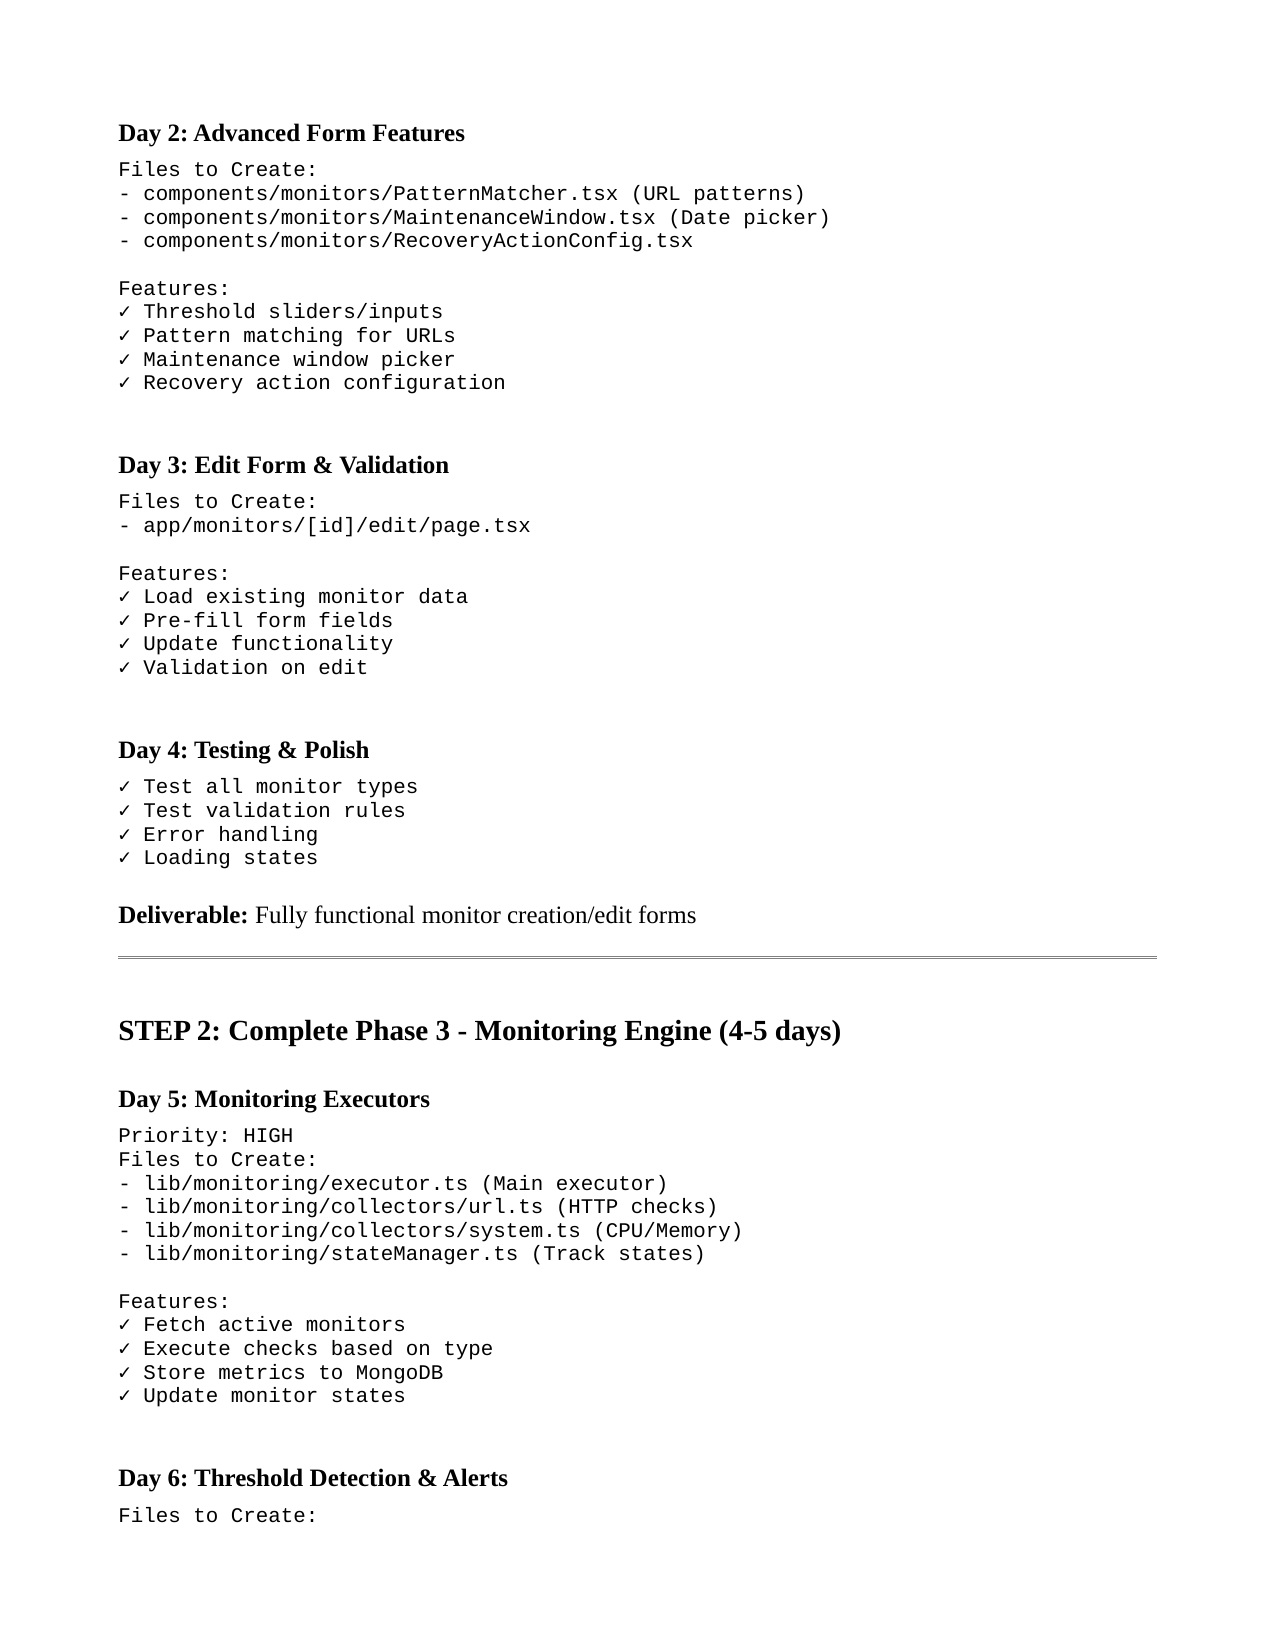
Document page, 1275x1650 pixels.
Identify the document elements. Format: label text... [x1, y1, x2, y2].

text - lib/monitoring/collectors/system.ts (CPU/Memory) [118, 1220, 1157, 1243]
text ✓ Test validation rules [118, 800, 1157, 824]
text ✓ Update monitor states [118, 1385, 1157, 1409]
text - lib/monitoring/collectors/url.ts (HTTP checks) [118, 1196, 1157, 1220]
text Deliverable: Fully functional monitor creation/edit forms [118, 901, 1157, 929]
subtitle Day 6: Threshold Detection & Alerts [118, 1463, 1157, 1492]
subtitle STEP 2: Complete Phase 3 - Monitoring Engine (4-5 days) [118, 1013, 1157, 1046]
subtitle Day 5: Monitoring Executors [118, 1084, 1157, 1113]
text ✓ Fetch active monitors [118, 1314, 1157, 1338]
text Priority: HIGH [118, 1125, 1157, 1149]
text ✓ Pre-fill form fields [118, 610, 1157, 633]
text ✓ Execute checks based on type [118, 1338, 1157, 1362]
text Files to Create: [118, 159, 1157, 183]
text - components/monitors/RecoveryActionConfig.tsx [118, 230, 1157, 254]
text Features: [118, 1291, 1157, 1314]
text - lib/monitoring/stateManager.ts (Track states) [118, 1243, 1157, 1267]
text Features: [118, 278, 1157, 301]
text - app/monitors/[id]/edit/page.tsx [118, 515, 1157, 539]
text ✓ Load existing monitor data [118, 586, 1157, 610]
text ✓ Recovery action configuration [118, 372, 1157, 396]
text Files to Create: [118, 492, 1157, 515]
text - components/monitors/PatternMatcher.tsx (URL patterns) [118, 183, 1157, 207]
text ✓ Maintenance window picker [118, 348, 1157, 372]
text ✓ Validation on edit [118, 657, 1157, 681]
text Files to Create: [118, 1505, 1157, 1528]
text ✓ Update functionality [118, 633, 1157, 657]
subtitle Day 3: Edit Form & Validation [118, 450, 1157, 479]
text Features: [118, 562, 1157, 586]
subtitle Day 2: Advanced Form Features [118, 118, 1157, 147]
text ✓ Test all monitor types [118, 776, 1157, 800]
subtitle Day 4: Testing & Polish [118, 735, 1157, 764]
text - components/monitors/MaintenanceWindow.tsx (Date picker) [118, 207, 1157, 230]
text ✓ Store metrics to MongoDB [118, 1362, 1157, 1385]
text ✓ Error handling [118, 824, 1157, 847]
text - lib/monitoring/executor.ts (Main executor) [118, 1172, 1157, 1196]
text ✓ Pattern matching for URLs [118, 325, 1157, 348]
text ✓ Threshold sliders/inputs [118, 301, 1157, 325]
text ✓ Loading states [118, 847, 1157, 871]
text Files to Create: [118, 1149, 1157, 1172]
